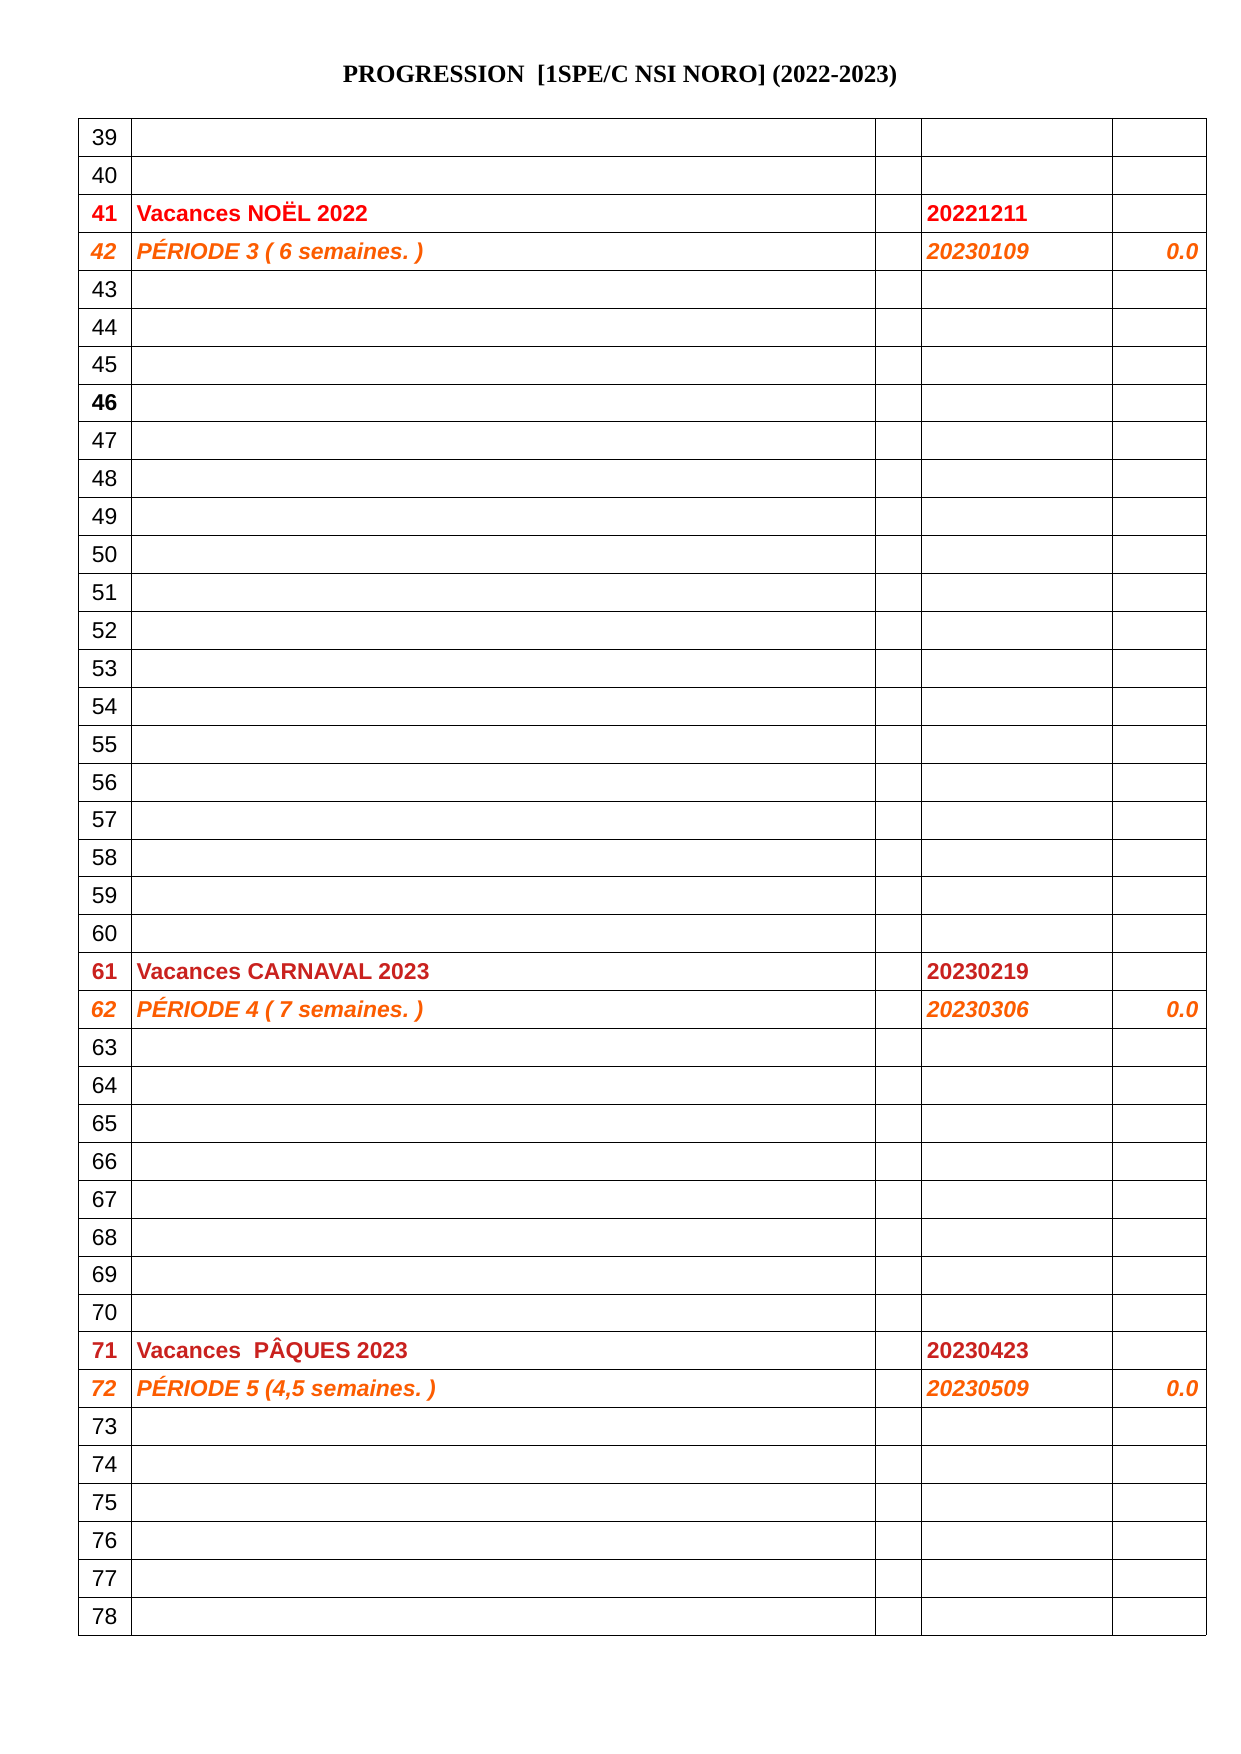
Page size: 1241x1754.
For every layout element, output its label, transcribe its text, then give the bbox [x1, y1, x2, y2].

table_cell [1113, 764, 1206, 801]
table_cell [922, 1143, 1112, 1180]
table_cell 20230109 [922, 233, 1112, 270]
table_cell 58 [79, 840, 131, 876]
table_cell 55 [79, 726, 131, 763]
table_cell [1113, 1560, 1206, 1597]
table_cell [922, 612, 1112, 649]
table_cell [1113, 1181, 1206, 1218]
table_cell [876, 1029, 921, 1066]
table_cell [876, 309, 921, 346]
table_cell [1113, 498, 1206, 535]
table_cell [876, 1370, 921, 1407]
table_cell 49 [79, 498, 131, 535]
table_cell [922, 347, 1112, 383]
table_cell [922, 840, 1112, 876]
table_cell [1113, 726, 1206, 763]
table_cell [132, 1067, 875, 1104]
table_cell [1113, 422, 1206, 459]
table_cell [876, 574, 921, 611]
table_cell 74 [79, 1446, 131, 1483]
table_cell [1113, 1446, 1206, 1483]
table_cell Vacances NOËL 2022 [132, 195, 875, 232]
table_cell [1113, 385, 1206, 421]
table_cell [922, 1029, 1112, 1066]
table_cell [922, 650, 1112, 687]
table_cell [1113, 612, 1206, 649]
table_cell [132, 157, 875, 194]
table_cell [922, 726, 1112, 763]
table_cell [1113, 536, 1206, 573]
table_cell [876, 1484, 921, 1521]
table_cell [132, 1105, 875, 1142]
table_cell [1113, 157, 1206, 194]
table_cell [132, 460, 875, 497]
table_cell [132, 840, 875, 876]
table_cell [876, 764, 921, 801]
table_cell 66 [79, 1143, 131, 1180]
table_cell [132, 1295, 875, 1331]
table_cell 43 [79, 271, 131, 308]
table_cell [132, 1522, 875, 1559]
table_cell [1113, 1598, 1206, 1635]
table_cell [1113, 574, 1206, 611]
table_cell [876, 726, 921, 763]
table_cell [922, 915, 1112, 952]
table_cell [922, 119, 1112, 156]
table_cell [132, 498, 875, 535]
table_cell [1113, 1522, 1206, 1559]
table_cell [132, 877, 875, 914]
table_cell 57 [79, 802, 131, 838]
table_cell [132, 650, 875, 687]
table_cell [1113, 1143, 1206, 1180]
table_cell [876, 157, 921, 194]
table_cell [876, 915, 921, 952]
table_cell [922, 157, 1112, 194]
table_cell 39 [79, 119, 131, 156]
table_cell [132, 764, 875, 801]
table_cell [1113, 650, 1206, 687]
table_cell [876, 498, 921, 535]
table_cell [1113, 1257, 1206, 1293]
table_cell [876, 1143, 921, 1180]
table_cell 77 [79, 1560, 131, 1597]
table_cell [132, 309, 875, 346]
table_cell [876, 119, 921, 156]
table_cell [876, 347, 921, 383]
table_cell [876, 271, 921, 308]
table_cell [922, 764, 1112, 801]
table_cell 56 [79, 764, 131, 801]
table_cell [132, 536, 875, 573]
table_cell 65 [79, 1105, 131, 1142]
table_cell [132, 688, 875, 725]
table_cell [876, 1408, 921, 1445]
table_cell [922, 385, 1112, 421]
table_cell [132, 1560, 875, 1597]
table_cell [1113, 802, 1206, 838]
table_cell [132, 612, 875, 649]
table_cell 53 [79, 650, 131, 687]
table_cell [876, 1067, 921, 1104]
table_cell 51 [79, 574, 131, 611]
table_cell [876, 612, 921, 649]
table_cell 73 [79, 1408, 131, 1445]
table_cell [132, 271, 875, 308]
table_cell 76 [79, 1522, 131, 1559]
table_cell [922, 1257, 1112, 1293]
table_cell 62 [79, 991, 131, 1028]
table_cell 71 [79, 1332, 131, 1369]
table_cell 20230509 [922, 1370, 1112, 1407]
table_cell [876, 1446, 921, 1483]
table_cell [876, 536, 921, 573]
table_cell [132, 385, 875, 421]
table_cell PÉRIODE 3 ( 6 semaines. ) [132, 233, 875, 270]
table_cell 44 [79, 309, 131, 346]
table_cell [876, 422, 921, 459]
table_cell [1113, 309, 1206, 346]
table_cell [876, 877, 921, 914]
table_cell [876, 802, 921, 838]
table_cell 64 [79, 1067, 131, 1104]
table_cell [132, 1219, 875, 1256]
table_cell 60 [79, 915, 131, 952]
table_cell [922, 309, 1112, 346]
table_cell [876, 991, 921, 1028]
table_cell 75 [79, 1484, 131, 1521]
table_cell 50 [79, 536, 131, 573]
table_cell [876, 1257, 921, 1293]
table_cell [132, 347, 875, 383]
table_cell [876, 1522, 921, 1559]
table_cell [922, 574, 1112, 611]
table_cell [922, 877, 1112, 914]
table_cell [1113, 1408, 1206, 1445]
table_cell 69 [79, 1257, 131, 1293]
table_cell [922, 1219, 1112, 1256]
table_cell 0,0 [1113, 233, 1206, 270]
table_cell [1113, 1105, 1206, 1142]
table_cell [876, 1219, 921, 1256]
table_cell [1113, 119, 1206, 156]
table_cell 0,0 [1113, 1370, 1206, 1407]
table_cell [132, 1446, 875, 1483]
table_cell [922, 422, 1112, 459]
table_cell PÉRIODE 5 (4,5 semaines. ) [132, 1370, 875, 1407]
table_cell 0,0 [1113, 991, 1206, 1028]
table_cell 42 [79, 233, 131, 270]
table_cell [876, 385, 921, 421]
table_cell [1113, 688, 1206, 725]
table_cell [922, 1181, 1112, 1218]
table_cell [1113, 347, 1206, 383]
table_cell 67 [79, 1181, 131, 1218]
table_cell [922, 536, 1112, 573]
table_cell [922, 1446, 1112, 1483]
table_cell [1113, 1067, 1206, 1104]
table_cell 47 [79, 422, 131, 459]
table_cell [922, 802, 1112, 838]
table_cell [1113, 953, 1206, 990]
table_cell 40 [79, 157, 131, 194]
table_cell [876, 650, 921, 687]
table_cell [876, 1105, 921, 1142]
table_cell 72 [79, 1370, 131, 1407]
table_cell [132, 915, 875, 952]
table_cell [1113, 1295, 1206, 1331]
table_cell [1113, 1219, 1206, 1256]
table_cell [1113, 840, 1206, 876]
table_cell [922, 1560, 1112, 1597]
table_cell [1113, 1029, 1206, 1066]
table_cell [922, 460, 1112, 497]
table_cell 63 [79, 1029, 131, 1066]
table_cell 68 [79, 1219, 131, 1256]
table_cell Vacances CARNAVAL 2023 [132, 953, 875, 990]
table_cell 20221211 [922, 195, 1112, 232]
table_cell PÉRIODE 4 ( 7 semaines. ) [132, 991, 875, 1028]
table_cell [876, 688, 921, 725]
table_cell 52 [79, 612, 131, 649]
table_cell [922, 1484, 1112, 1521]
table_cell [132, 1484, 875, 1521]
table_cell [876, 840, 921, 876]
table_cell [876, 953, 921, 990]
table_cell [922, 271, 1112, 308]
table_cell [1113, 915, 1206, 952]
table_cell 54 [79, 688, 131, 725]
table_cell [922, 1105, 1112, 1142]
table_cell [876, 233, 921, 270]
table_cell [132, 574, 875, 611]
table_cell 78 [79, 1598, 131, 1635]
table_cell [132, 422, 875, 459]
table_cell [876, 460, 921, 497]
table_cell [132, 802, 875, 838]
table_cell [132, 1029, 875, 1066]
table_cell 20230219 [922, 953, 1112, 990]
table_cell 20230306 [922, 991, 1112, 1028]
table_cell [1113, 877, 1206, 914]
table_cell [922, 1067, 1112, 1104]
table_cell [876, 1598, 921, 1635]
table_cell [132, 119, 875, 156]
table_cell Vacances PÂQUES 2023 [132, 1332, 875, 1369]
table_cell [132, 1598, 875, 1635]
table_cell [876, 1181, 921, 1218]
table_cell [1113, 271, 1206, 308]
table_cell [132, 726, 875, 763]
table_cell [1113, 460, 1206, 497]
table_cell [132, 1257, 875, 1293]
table_cell 41 [79, 195, 131, 232]
table_cell [922, 1408, 1112, 1445]
table_cell [922, 688, 1112, 725]
table_cell [132, 1408, 875, 1445]
table_cell [922, 1295, 1112, 1331]
table_cell [132, 1143, 875, 1180]
table_cell [876, 195, 921, 232]
table_cell [1113, 1484, 1206, 1521]
table_cell [1113, 1332, 1206, 1369]
table_cell 20230423 [922, 1332, 1112, 1369]
table_cell [876, 1332, 921, 1369]
table_cell [922, 498, 1112, 535]
table_cell [876, 1295, 921, 1331]
table_cell 59 [79, 877, 131, 914]
table_cell [876, 1560, 921, 1597]
table_cell [1113, 195, 1206, 232]
table_cell 45 [79, 347, 131, 383]
table_cell 48 [79, 460, 131, 497]
table_cell [922, 1598, 1112, 1635]
table_cell 70 [79, 1295, 131, 1331]
table_cell 61 [79, 953, 131, 990]
table_cell [922, 1522, 1112, 1559]
table_cell 46 [79, 385, 131, 421]
table_cell [132, 1181, 875, 1218]
